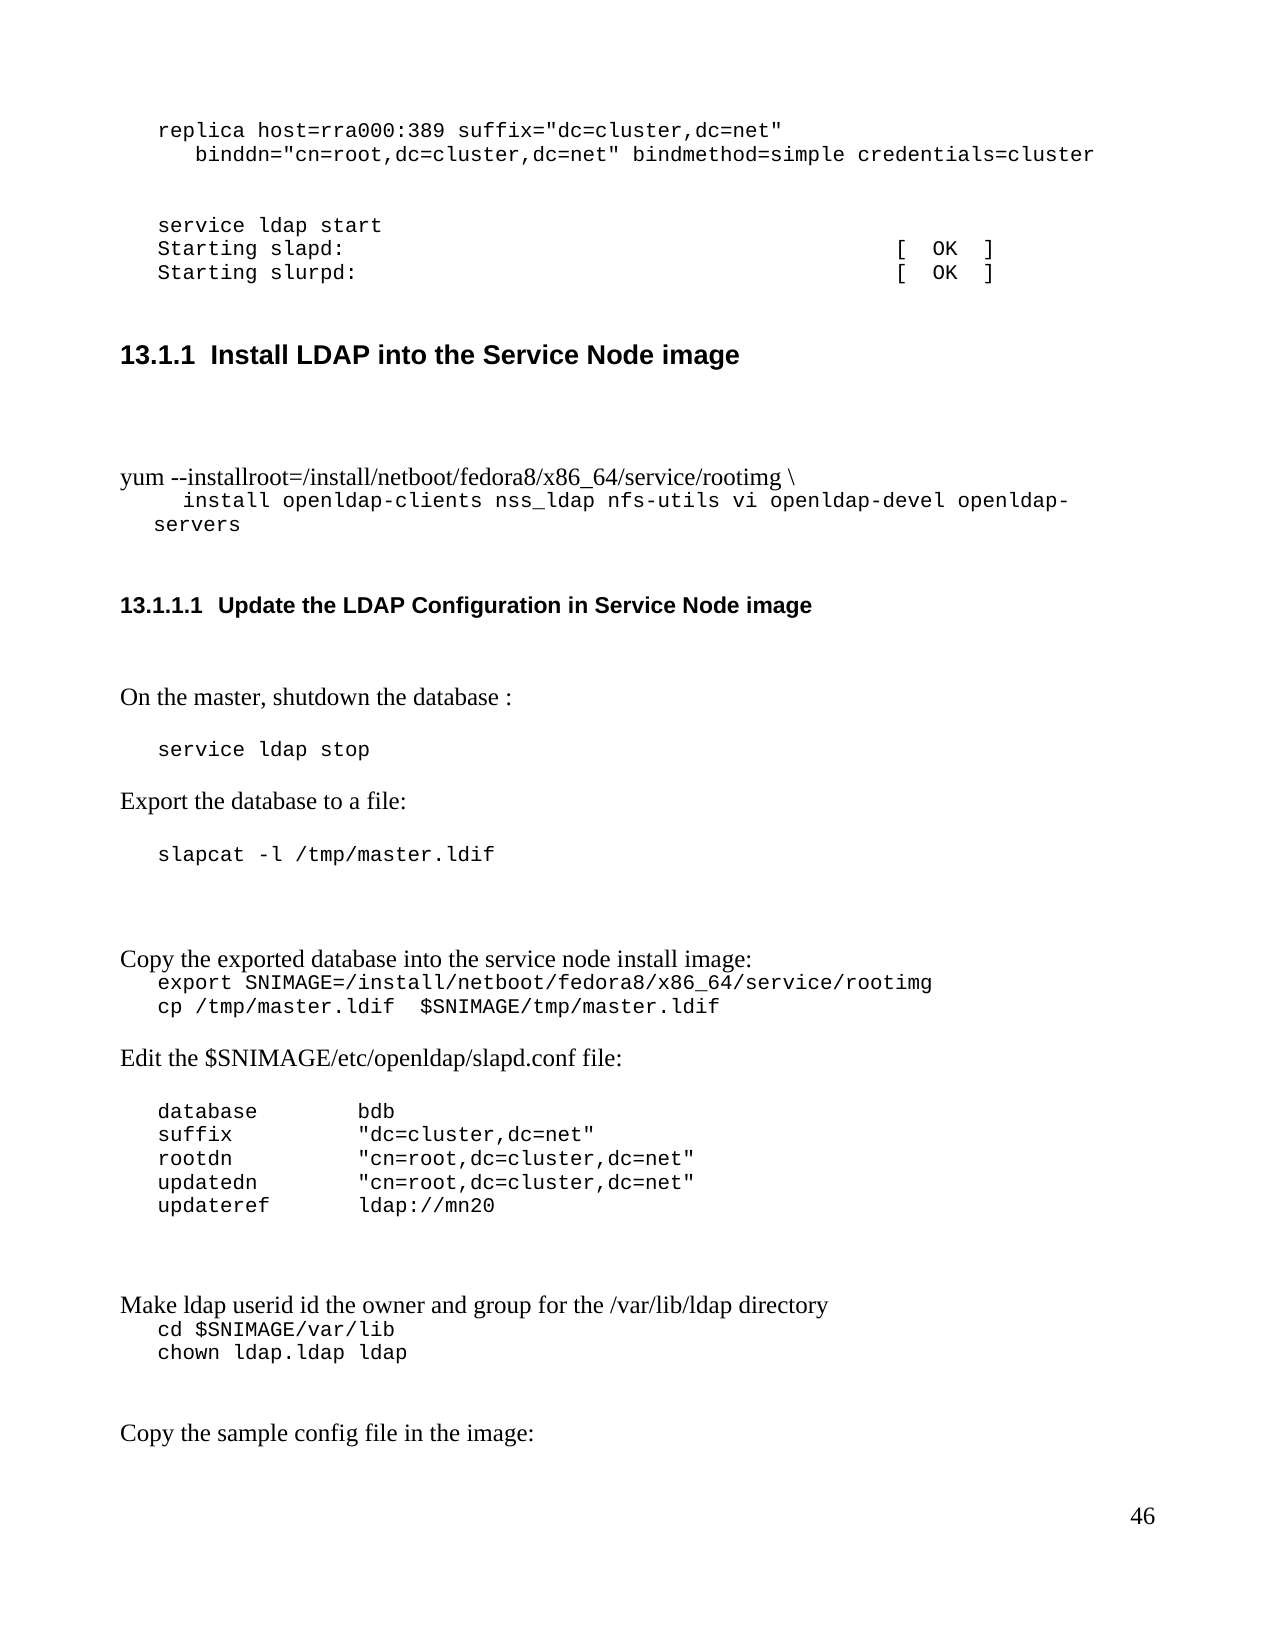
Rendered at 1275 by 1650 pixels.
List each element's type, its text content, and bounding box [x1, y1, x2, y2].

text database bdb [157, 1101, 1155, 1124]
text Export the database to a file: [120, 786, 1155, 815]
text service ldap start [157, 214, 1155, 238]
text Make ldap userid id the owner and group for the /var/lib/ldap directory [120, 1290, 1155, 1319]
text On the master, shutdown the database : [120, 682, 1155, 710]
text slapcat -l /tmp/master.ldif [157, 844, 1155, 868]
text service ldap stop [157, 739, 1155, 763]
text cp /tmp/master.ldif $SNIMAGE/tmp/master.ldif [157, 996, 1155, 1020]
text cd $SNIMAGE/var/lib [157, 1319, 1155, 1342]
text suffix "dc=cluster,dc=net" [157, 1124, 1155, 1148]
text install openldap-clients nss_ldap nfs-utils vi openldap-devel openldap-servers [120, 491, 1155, 538]
text updateref ldap://mn20 [157, 1195, 1155, 1219]
subtitle Update the LDAP Configuration in Service Node image [120, 592, 1155, 618]
text updatedn "cn=root,dc=cluster,dc=net" [157, 1172, 1155, 1195]
text Edit the $SNIMAGE/etc/openldap/slapd.conf file: [120, 1043, 1155, 1072]
text yum --installroot=/install/netboot/fedora8/x86_64/service/rootimg \ [120, 462, 1155, 491]
subtitle Install LDAP into the Service Node image [120, 339, 1155, 371]
text Copy the sample config file in the image: [120, 1418, 1155, 1447]
text export SNIMAGE=/install/netboot/fedora8/x86_64/service/rootimg [157, 972, 1155, 996]
text chown ldap.ldap ldap [157, 1342, 1155, 1366]
text Copy the exported database into the service node install image: [120, 944, 1155, 972]
text Starting slapd: [ OK ] [157, 238, 1155, 262]
text rootdn "cn=root,dc=cluster,dc=net" [157, 1148, 1155, 1172]
text Starting slurpd: [ OK ] [157, 262, 1155, 286]
text replica host=rra000:389 suffix="dc=cluster,dc=net" binddn="cn=root,dc=cluster,dc=net" bindmethod=simple credentials=cluster [157, 120, 1155, 167]
